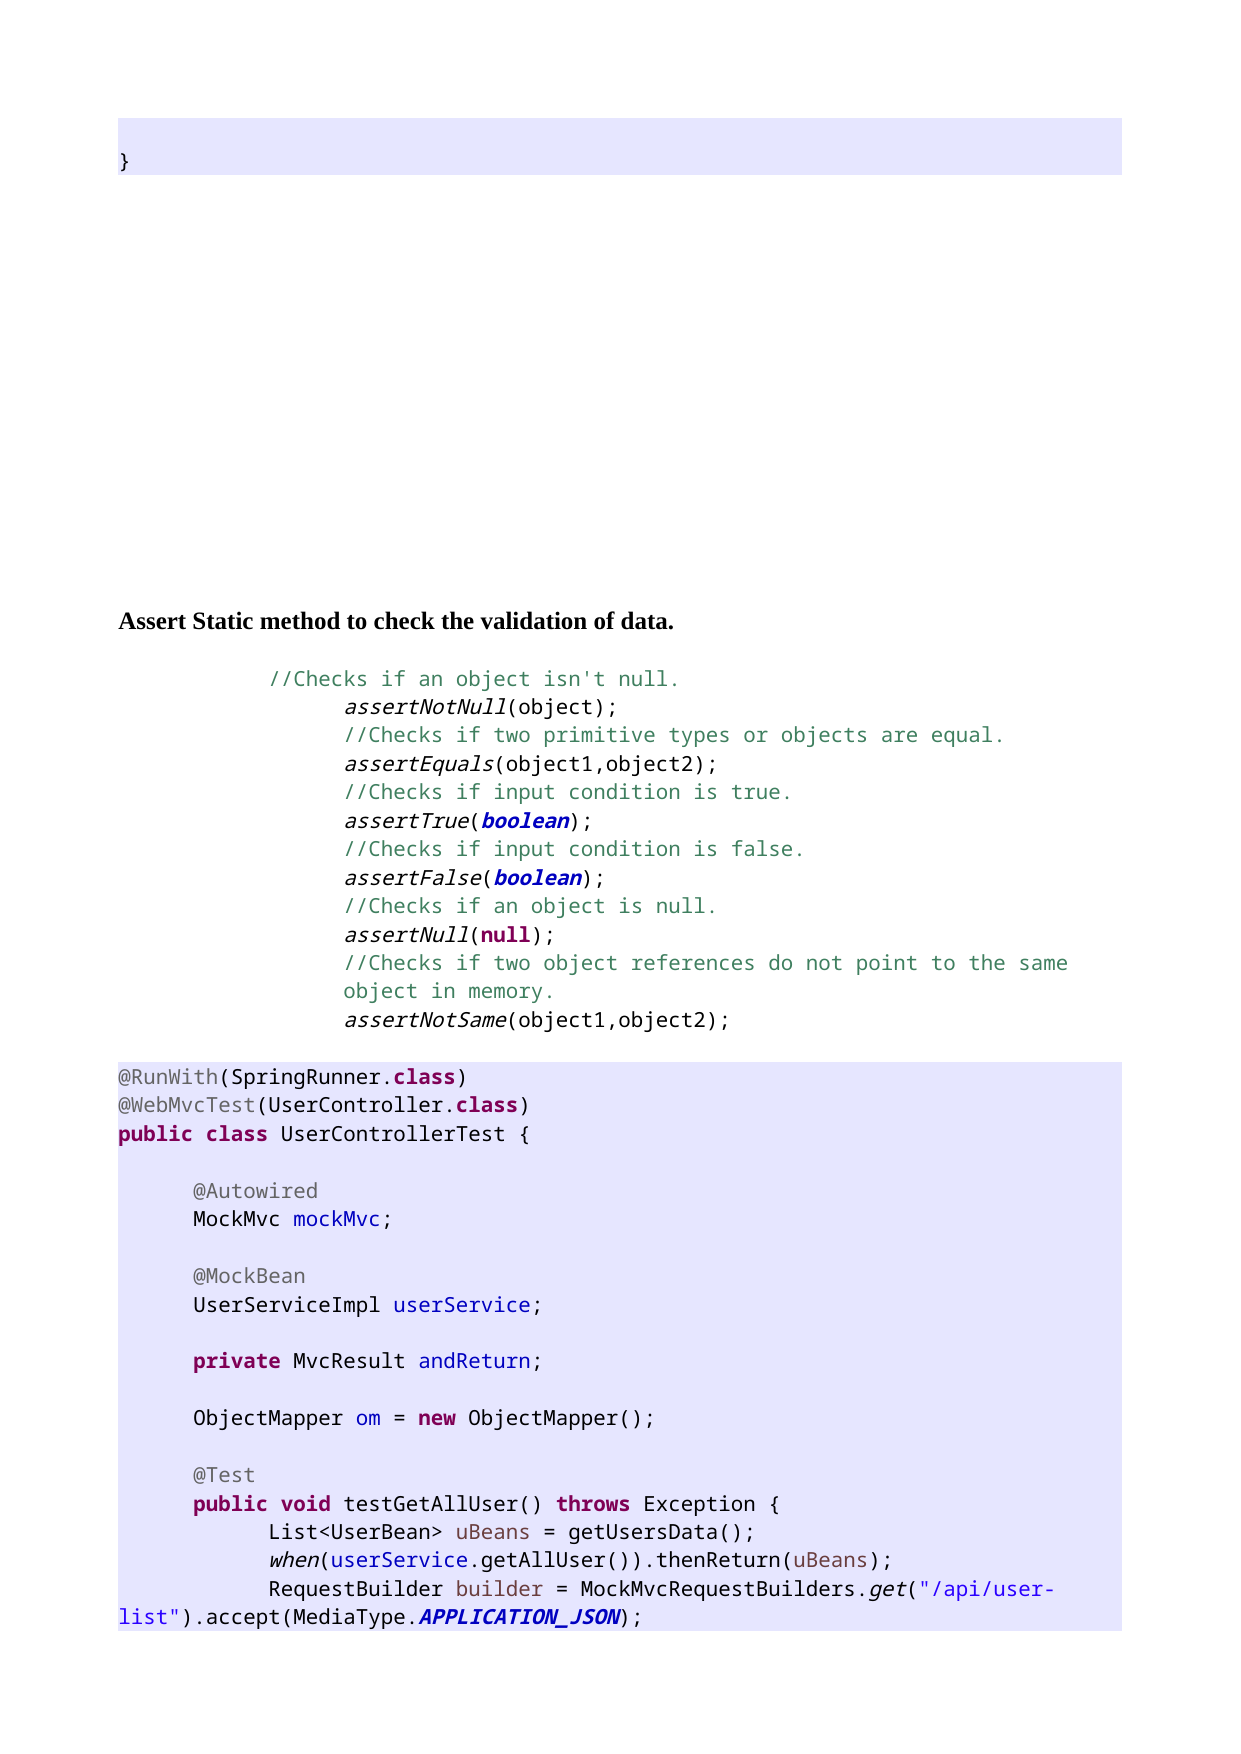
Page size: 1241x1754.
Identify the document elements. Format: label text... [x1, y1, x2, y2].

text public class UserControllerTest { [118, 1119, 1122, 1147]
text RequestBuilder builder = MockMvcRequestBuilders.get("/api/user-list").accept(MediaType.APPLICATION_JSON); [118, 1574, 1122, 1631]
text MockMvc mockMvc; [118, 1204, 1122, 1233]
text List<UserBean> uBeans = getUsersData(); [118, 1517, 1122, 1546]
text UserServiceImpl userService; [118, 1290, 1122, 1318]
text assertNull(null); [118, 920, 1122, 948]
text //Checks if input condition is false. [118, 834, 1122, 863]
text //Checks if two object references do not point to the same object in memory. [118, 948, 1122, 1005]
text @MockBean [118, 1261, 1122, 1290]
text //Checks if an object isn't null. [118, 664, 1122, 692]
text assertNotSame(object1,object2); [118, 1005, 1122, 1033]
text //Checks if an object is null. [118, 891, 1122, 920]
text @WebMvcTest(UserController.class) [118, 1091, 1122, 1119]
text } [118, 147, 1122, 175]
text @RunWith(SpringRunner.class) [118, 1062, 1122, 1091]
text assertFalse(boolean); [118, 863, 1122, 891]
text assertEquals(object1,object2); [118, 749, 1122, 777]
text assertNotNull(object); [118, 692, 1122, 721]
text @Test [118, 1460, 1122, 1489]
text private MvcResult andReturn; [118, 1347, 1122, 1375]
text //Checks if two primitive types or objects are equal. [118, 721, 1122, 749]
text ObjectMapper om = new ObjectMapper(); [118, 1403, 1122, 1432]
text Assert Static method to check the validation of data. [118, 606, 1122, 635]
text //Checks if input condition is true. [118, 777, 1122, 806]
text assertTrue(boolean); [118, 806, 1122, 834]
text @Autowired [118, 1176, 1122, 1204]
text when(userService.getAllUser()).thenReturn(uBeans); [118, 1546, 1122, 1574]
text public void testGetAllUser() throws Exception { [118, 1489, 1122, 1517]
